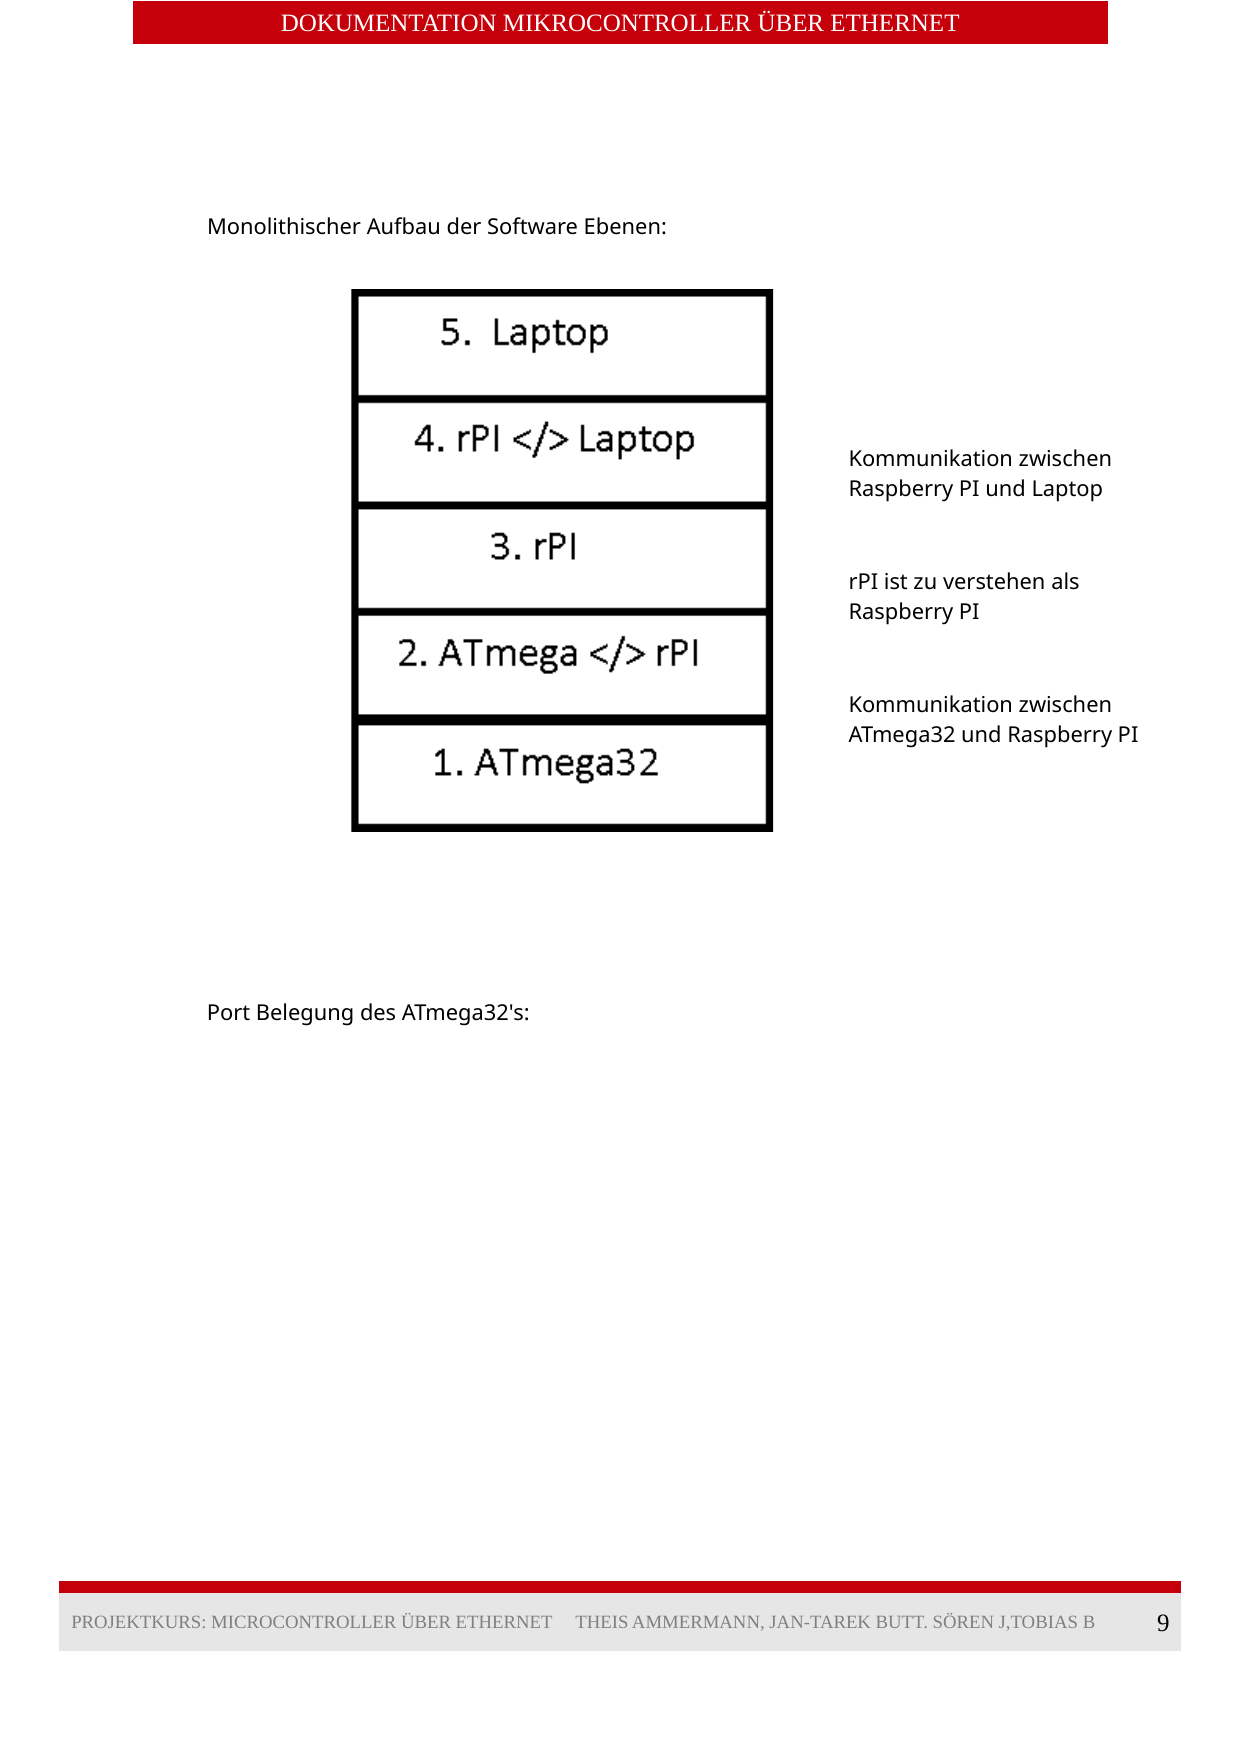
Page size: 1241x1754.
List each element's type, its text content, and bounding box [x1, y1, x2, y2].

list [134, 566, 351, 626]
picture [351, 289, 774, 832]
list Port Belegung des ATmega32's: [134, 997, 1181, 1027]
list Kommunikation zwischen ATmega32 und Raspberry PI [774, 689, 1181, 748]
list [134, 443, 351, 503]
list rPI ist zu verstehen als Raspberry PI [774, 566, 1181, 626]
list [134, 689, 351, 748]
list Kommunikation zwischen Raspberry PI und Laptop [774, 443, 1181, 503]
list Monolithischer Aufbau der Software Ebenen: [134, 211, 1181, 241]
